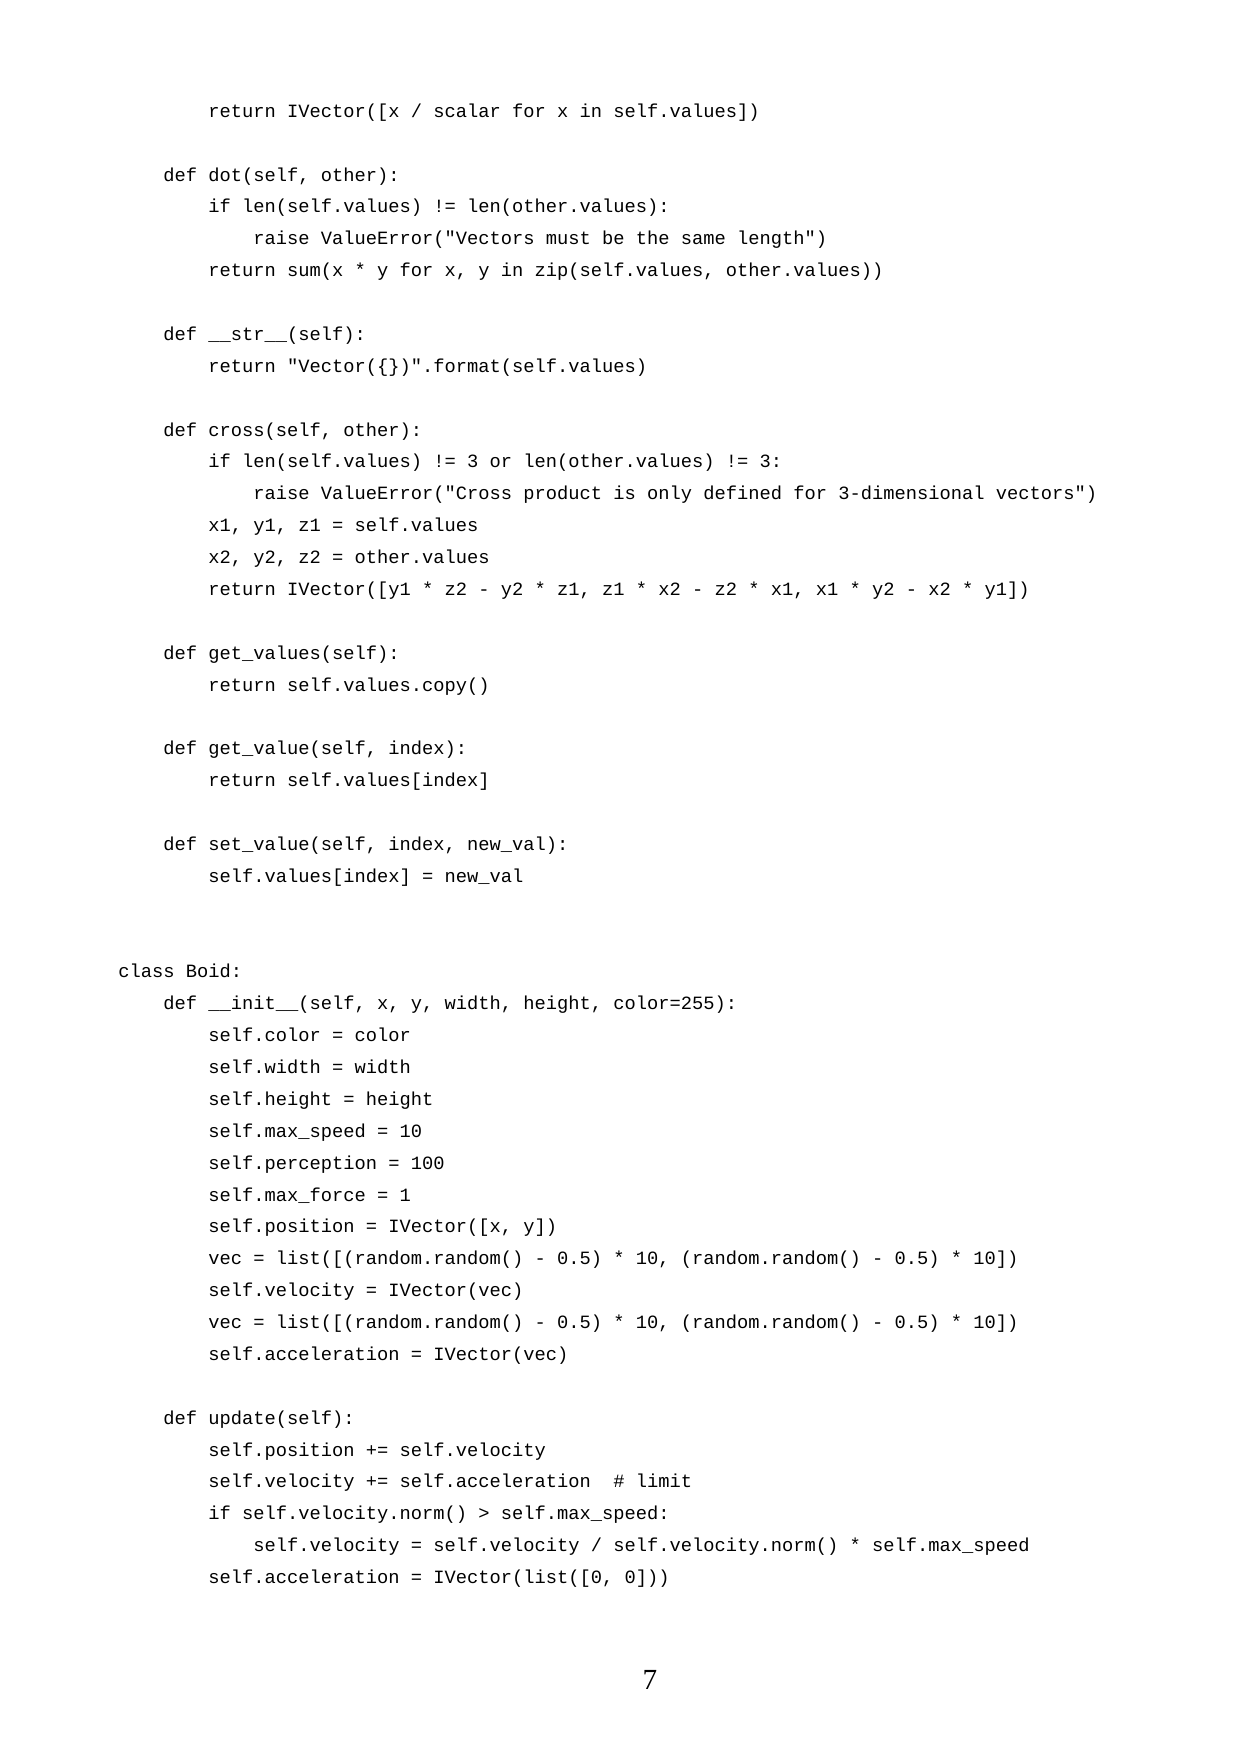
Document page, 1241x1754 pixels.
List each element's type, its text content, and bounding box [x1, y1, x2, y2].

text vec = list([(random.random() - 0.5) * 10, (random.random() - 0.5) * 10]) [118, 1249, 1181, 1270]
text self.perception = 100 [118, 1153, 1181, 1175]
text self.velocity = IVector(vec) [118, 1281, 1181, 1302]
text return "Vector({})".format(self.values) [118, 357, 1181, 378]
text self.color = color [118, 1026, 1181, 1047]
text return sum(x * y for x, y in zip(self.values, other.values)) [118, 261, 1181, 282]
text return IVector([x / scalar for x in self.values]) [118, 102, 1181, 123]
text return IVector([y1 * z2 - y2 * z1, z1 * x2 - z2 * x1, x1 * y2 - x2 * y1]) [118, 580, 1181, 601]
text self.max_force = 1 [118, 1185, 1181, 1207]
text vec = list([(random.random() - 0.5) * 10, (random.random() - 0.5) * 10]) [118, 1313, 1181, 1334]
text def dot(self, other): [118, 165, 1181, 187]
text def get_values(self): [118, 643, 1181, 665]
text x1, y1, z1 = self.values [118, 516, 1181, 537]
text def get_value(self, index): [118, 739, 1181, 760]
text raise ValueError("Vectors must be the same length") [118, 229, 1181, 250]
text self.position += self.velocity [118, 1440, 1181, 1462]
text def __str__(self): [118, 325, 1181, 346]
text if len(self.values) != len(other.values): [118, 197, 1181, 218]
text self.position = IVector([x, y]) [118, 1217, 1181, 1238]
text self.values[index] = new_val [118, 867, 1181, 888]
text if self.velocity.norm() > self.max_speed: [118, 1504, 1181, 1525]
text def set_value(self, index, new_val): [118, 835, 1181, 856]
text self.max_speed = 10 [118, 1122, 1181, 1143]
text def cross(self, other): [118, 420, 1181, 442]
text self.height = height [118, 1090, 1181, 1111]
text self.velocity += self.acceleration # limit [118, 1472, 1181, 1493]
text x2, y2, z2 = other.values [118, 548, 1181, 569]
text self.acceleration = IVector(vec) [118, 1345, 1181, 1366]
text self.velocity = self.velocity / self.velocity.norm() * self.max_speed [118, 1536, 1181, 1557]
text if len(self.values) != 3 or len(other.values) != 3: [118, 452, 1181, 473]
text self.acceleration = IVector(list([0, 0])) [118, 1568, 1181, 1589]
text self.width = width [118, 1058, 1181, 1079]
text return self.values[index] [118, 771, 1181, 792]
text def __init__(self, x, y, width, height, color=255): [118, 994, 1181, 1015]
text def update(self): [118, 1408, 1181, 1430]
text return self.values.copy() [118, 675, 1181, 697]
text raise ValueError("Cross product is only defined for 3-dimensional vectors") [118, 484, 1181, 505]
text class Boid: [118, 962, 1181, 983]
